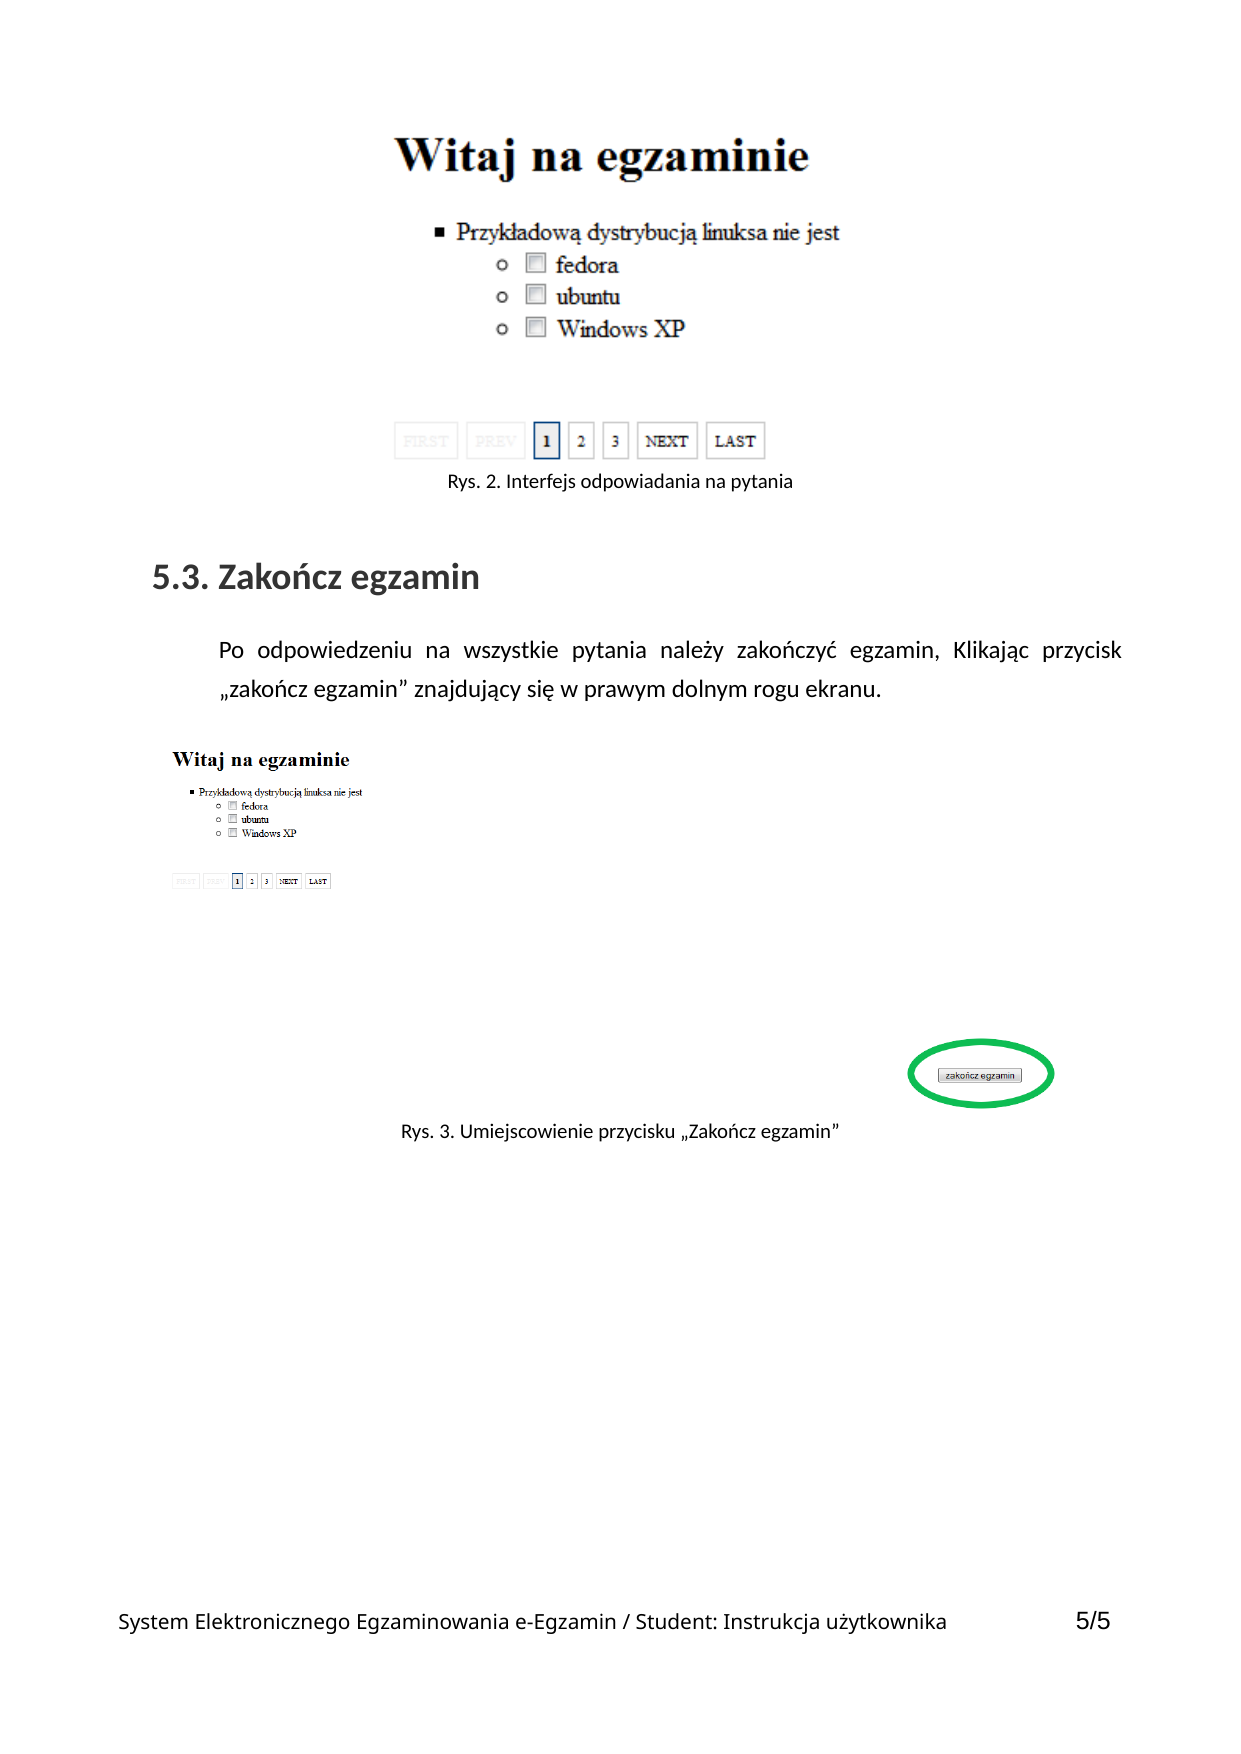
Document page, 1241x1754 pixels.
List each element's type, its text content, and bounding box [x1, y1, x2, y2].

text Rys. 3. Umiejscowienie przycisku „Zakończ egzamin” [118, 743, 1123, 1144]
text 5.3. Zakończ egzamin [152, 553, 1123, 598]
text Po odpowiedzeniu na wszystkie pytania należy zakończyć egzamin, Klikając przycisk „zakończ egzamin” znajdujący się w prawym dolnym rogu ekranu. [218, 628, 1123, 705]
picture [386, 118, 855, 469]
text Rys. 2. Interfejs odpowiadania na pytania [118, 118, 1123, 493]
picture [168, 743, 1073, 1119]
